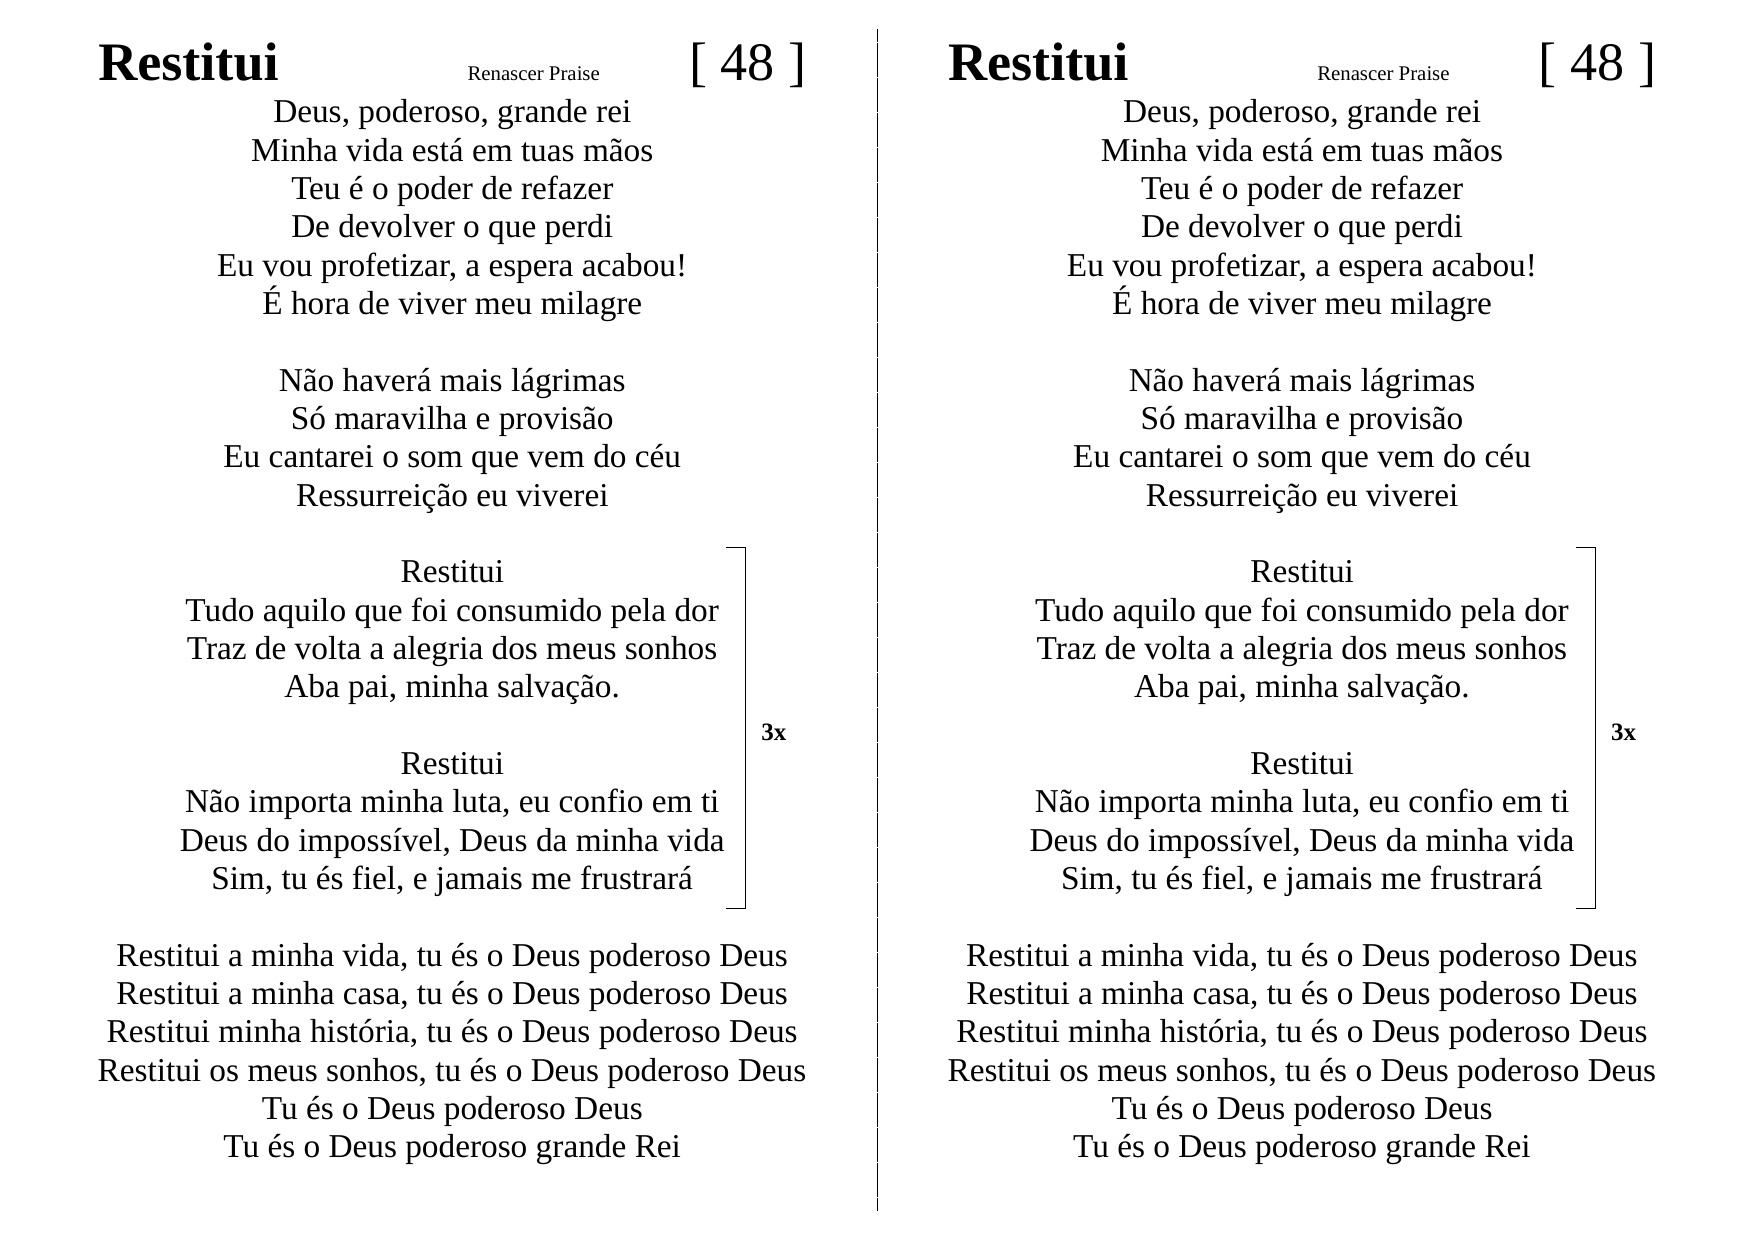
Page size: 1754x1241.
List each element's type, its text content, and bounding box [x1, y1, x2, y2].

text [746, 552, 875, 590]
text [1596, 667, 1724, 705]
text Restitui Renascer Praise [ 48 ] [29, 29, 875, 92]
text [746, 820, 875, 858]
text [746, 743, 875, 782]
text [746, 782, 875, 820]
text [1596, 590, 1724, 628]
text Sim, tu és fiel, e jamais me frustrará [879, 858, 1595, 897]
text Restitui a minha vida, tu és o Deus poderoso Deus [29, 935, 875, 973]
text Restitui Renascer Praise [ 48 ] [879, 29, 1724, 92]
text Tudo aquilo que foi consumido pela dor [879, 590, 1595, 628]
text [746, 858, 875, 897]
text Restitui [29, 743, 745, 782]
text É hora de viver meu milagre [879, 283, 1724, 322]
text De devolver o que perdi [879, 207, 1724, 245]
text Tudo aquilo que foi consumido pela dor [29, 590, 745, 628]
text De devolver o que perdi [29, 207, 875, 245]
text [1596, 858, 1724, 897]
text Só maravilha e provisão [29, 398, 875, 437]
text Restitui minha história, tu és o Deus poderoso Deus [879, 1012, 1724, 1050]
text Traz de volta a alegria dos meus sonhos [29, 628, 745, 667]
text Tu és o Deus poderoso Deus [879, 1088, 1724, 1127]
text [1596, 820, 1724, 858]
text [1596, 782, 1724, 820]
text Ressurreição eu viverei [29, 475, 875, 513]
text Eu vou profetizar, a espera acabou! [29, 245, 875, 283]
text Restitui a minha casa, tu és o Deus poderoso Deus [29, 973, 875, 1012]
text Tu és o Deus poderoso grande Rei [29, 1127, 875, 1165]
text Ressurreição eu viverei [879, 475, 1724, 513]
text Tu és o Deus poderoso grande Rei [879, 1127, 1724, 1165]
text Eu cantarei o som que vem do céu [879, 437, 1724, 475]
text Eu vou profetizar, a espera acabou! [879, 245, 1724, 283]
text Aba pai, minha salvação. [879, 667, 1595, 705]
text Não haverá mais lágrimas [879, 360, 1724, 398]
text Não importa minha luta, eu confio em ti [879, 782, 1595, 820]
text Restitui [879, 743, 1595, 782]
text Minha vida está em tuas mãos [879, 130, 1724, 168]
text Traz de volta a alegria dos meus sonhos [879, 628, 1595, 667]
text Aba pai, minha salvação. [29, 667, 745, 705]
text Só maravilha e provisão [879, 398, 1724, 437]
text Não haverá mais lágrimas [29, 360, 875, 398]
text [746, 628, 875, 667]
text Restitui os meus sonhos, tu és o Deus poderoso Deus [29, 1050, 875, 1088]
text Eu cantarei o som que vem do céu [29, 437, 875, 475]
text Sim, tu és fiel, e jamais me frustrará [29, 858, 745, 897]
text Restitui [879, 552, 1595, 590]
text Minha vida está em tuas mãos [29, 130, 875, 168]
text Restitui [29, 552, 745, 590]
text Teu é o poder de refazer [879, 168, 1724, 207]
text Teu é o poder de refazer [29, 168, 875, 207]
text [746, 590, 875, 628]
text Deus, poderoso, grande rei [879, 92, 1724, 130]
text Deus, poderoso, grande rei [29, 92, 875, 130]
text [1596, 628, 1724, 667]
text [1596, 743, 1724, 782]
text Restitui a minha vida, tu és o Deus poderoso Deus [879, 935, 1724, 973]
text Deus do impossível, Deus da minha vida [879, 820, 1595, 858]
text Tu és o Deus poderoso Deus [29, 1088, 875, 1127]
text Restitui os meus sonhos, tu és o Deus poderoso Deus [879, 1050, 1724, 1088]
text Restitui minha história, tu és o Deus poderoso Deus [29, 1012, 875, 1050]
text [746, 667, 875, 705]
text Deus do impossível, Deus da minha vida [29, 820, 745, 858]
text Restitui a minha casa, tu és o Deus poderoso Deus [879, 973, 1724, 1012]
text Não importa minha luta, eu confio em ti [29, 782, 745, 820]
text [1596, 552, 1724, 590]
text É hora de viver meu milagre [29, 283, 875, 322]
